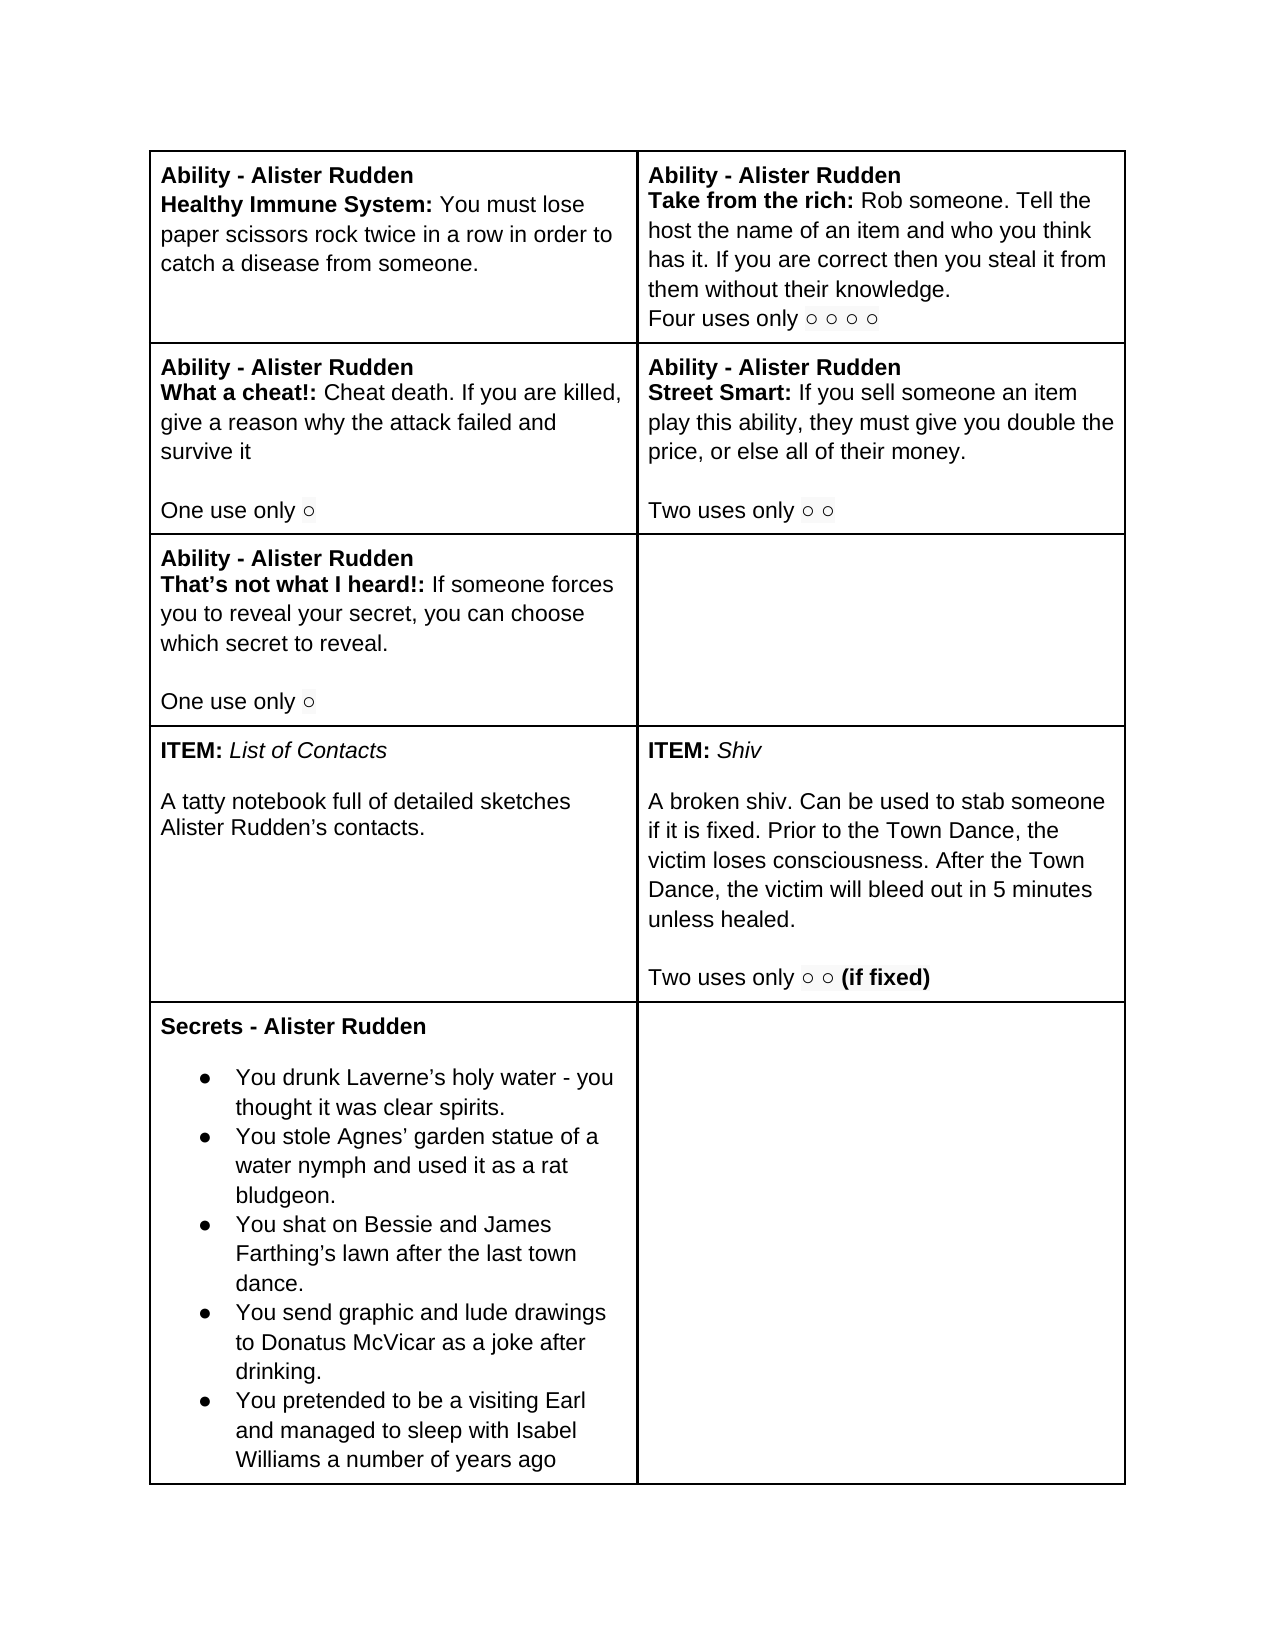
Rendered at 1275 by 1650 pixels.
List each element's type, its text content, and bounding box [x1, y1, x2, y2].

table_cell ITEM: Shiv A broken shiv. Can be used to stab someone if it is fixed. Prior to the Town Dance, the victim loses consciousness. After the Town Dance, the victim will bleed out in 5 minutes unless healed. Two uses only ○ ○ (if fixed) [639, 727, 1124, 1001]
table_cell [639, 535, 1124, 725]
table_cell Ability - Alister Rudden That’s not what I heard!: If someone forces you to reveal your secret, you can choose which secret to reveal. One use only ○ [151, 535, 636, 725]
table_cell Ability - Alister Rudden Street Smart: If you sell someone an item play this ability, they must give you double the price, or else all of their money. Two uses only ○ ○ [639, 344, 1124, 533]
table_header Ability - Alister Rudden Healthy Immune System: You must lose paper scissors rock twice in a row in order to catch a disease from someone. [151, 152, 636, 342]
table_header Ability - Alister Rudden Take from the rich: Rob someone. Tell the host the name of an item and who you think has it. If you are correct then you steal it from them without their knowledge. Four uses only ○ ○ ○ ○ [639, 152, 1124, 342]
table_cell Secrets - Alister Rudden You drunk Laverne’s holy water - you thought it was clear spirits. You stole Agnes’ garden statue of a water nymph and used it as a rat bludgeon. You shat on Bessie and James Farthing’s lawn after the last town dance. You send graphic and lude drawings to Donatus McVicar as a joke after drinking. You pretended to be a visiting Earl and managed to sleep with Isabel Williams a number of years ago before her marriage. You killed the last French priest who passed through Luton because he wouldn’t hand over his shiny crucifix necklace. [151, 1003, 636, 1483]
table_cell ITEM: List of Contacts A tatty notebook full of detailed sketches Alister Rudden’s contacts. [151, 727, 636, 1001]
table_cell Ability - Alister Rudden What a cheat!: Cheat death. If you are killed, give a reason why the attack failed and survive it One use only ○ [151, 344, 636, 533]
table_cell [639, 1003, 1124, 1483]
